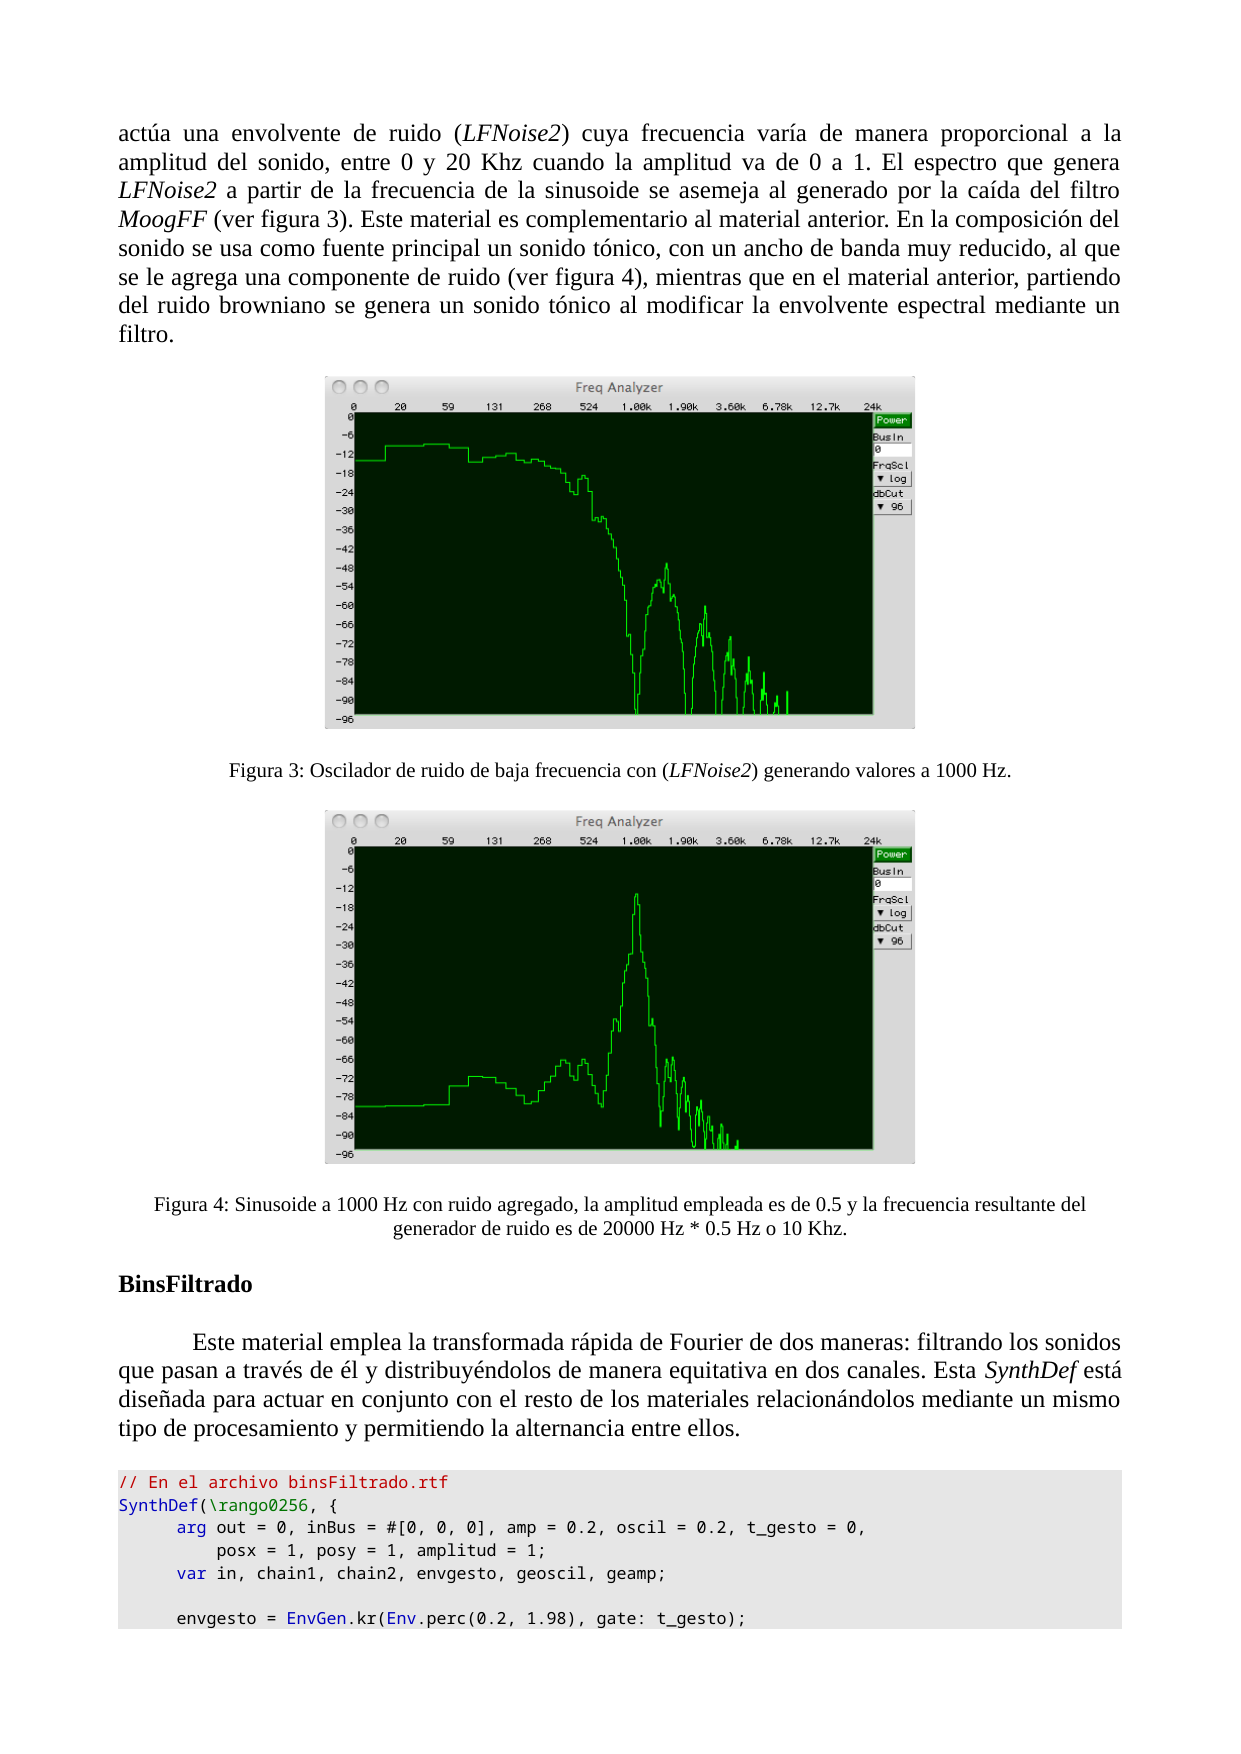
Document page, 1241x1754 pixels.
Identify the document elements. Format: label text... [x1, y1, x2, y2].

text arg out = 0, inBus = #[0, 0, 0], amp = 0.2, oscil = 0.2, t_gesto = 0, [118, 1516, 1122, 1538]
text actúa una envolvente de ruido (LFNoise2) cuya frecuencia varía de manera proporcional a la amplitud del sonido, entre 0 y 20 Khz cuando la amplitud va de 0 a 1. El espectro que genera LFNoise2 a partir de la frecuencia de la sinusoide se asemeja al generado por la caída del filtro MoogFF (ver figura 3). Este material es complementario al material anterior. En la composición del sonido se usa como fuente principal un sonido tónico, con un ancho de banda muy reducido, al que se le agrega una componente de ruido (ver figura 4), mientras que en el material anterior, partiendo del ruido browniano se genera un sonido tónico al modificar la envolvente espectral mediante un filtro. [118, 118, 1122, 348]
text Figura 3: Oscilador de ruido de baja frecuencia con (LFNoise2) generando valores a 1000 Hz. [118, 758, 1122, 782]
text envgesto = EnvGen.kr(Env.perc(0.2, 1.98), gate: t_gesto); [118, 1607, 1122, 1629]
text BinsFiltrado [118, 1269, 1122, 1298]
text SynthDef(\rango0256, { [118, 1493, 1122, 1516]
text Este material emplea la transformada rápida de Fourier de dos maneras: filtrando los sonidos que pasan a través de él y distribuyéndolos de manera equitativa en dos canales. Esta SynthDef está diseñada para actuar en conjunto con el resto de los materiales relacionándolos mediante un mismo tipo de procesamiento y permitiendo la alternancia entre ellos. [118, 1327, 1122, 1442]
text var in, chain1, chain2, envgesto, geoscil, geamp; [118, 1561, 1122, 1584]
text posx = 1, posy = 1, amplitud = 1; [118, 1538, 1122, 1561]
picture [324, 810, 916, 1164]
text // En el archivo binsFiltrado.rtf [118, 1470, 1122, 1493]
picture [324, 376, 916, 729]
text Figura 4: Sinusoide a 1000 Hz con ruido agregado, la amplitud empleada es de 0.5 y la frecuencia resultante del generador de ruido es de 20000 Hz * 0.5 Hz o 10 Khz. [118, 1192, 1122, 1240]
